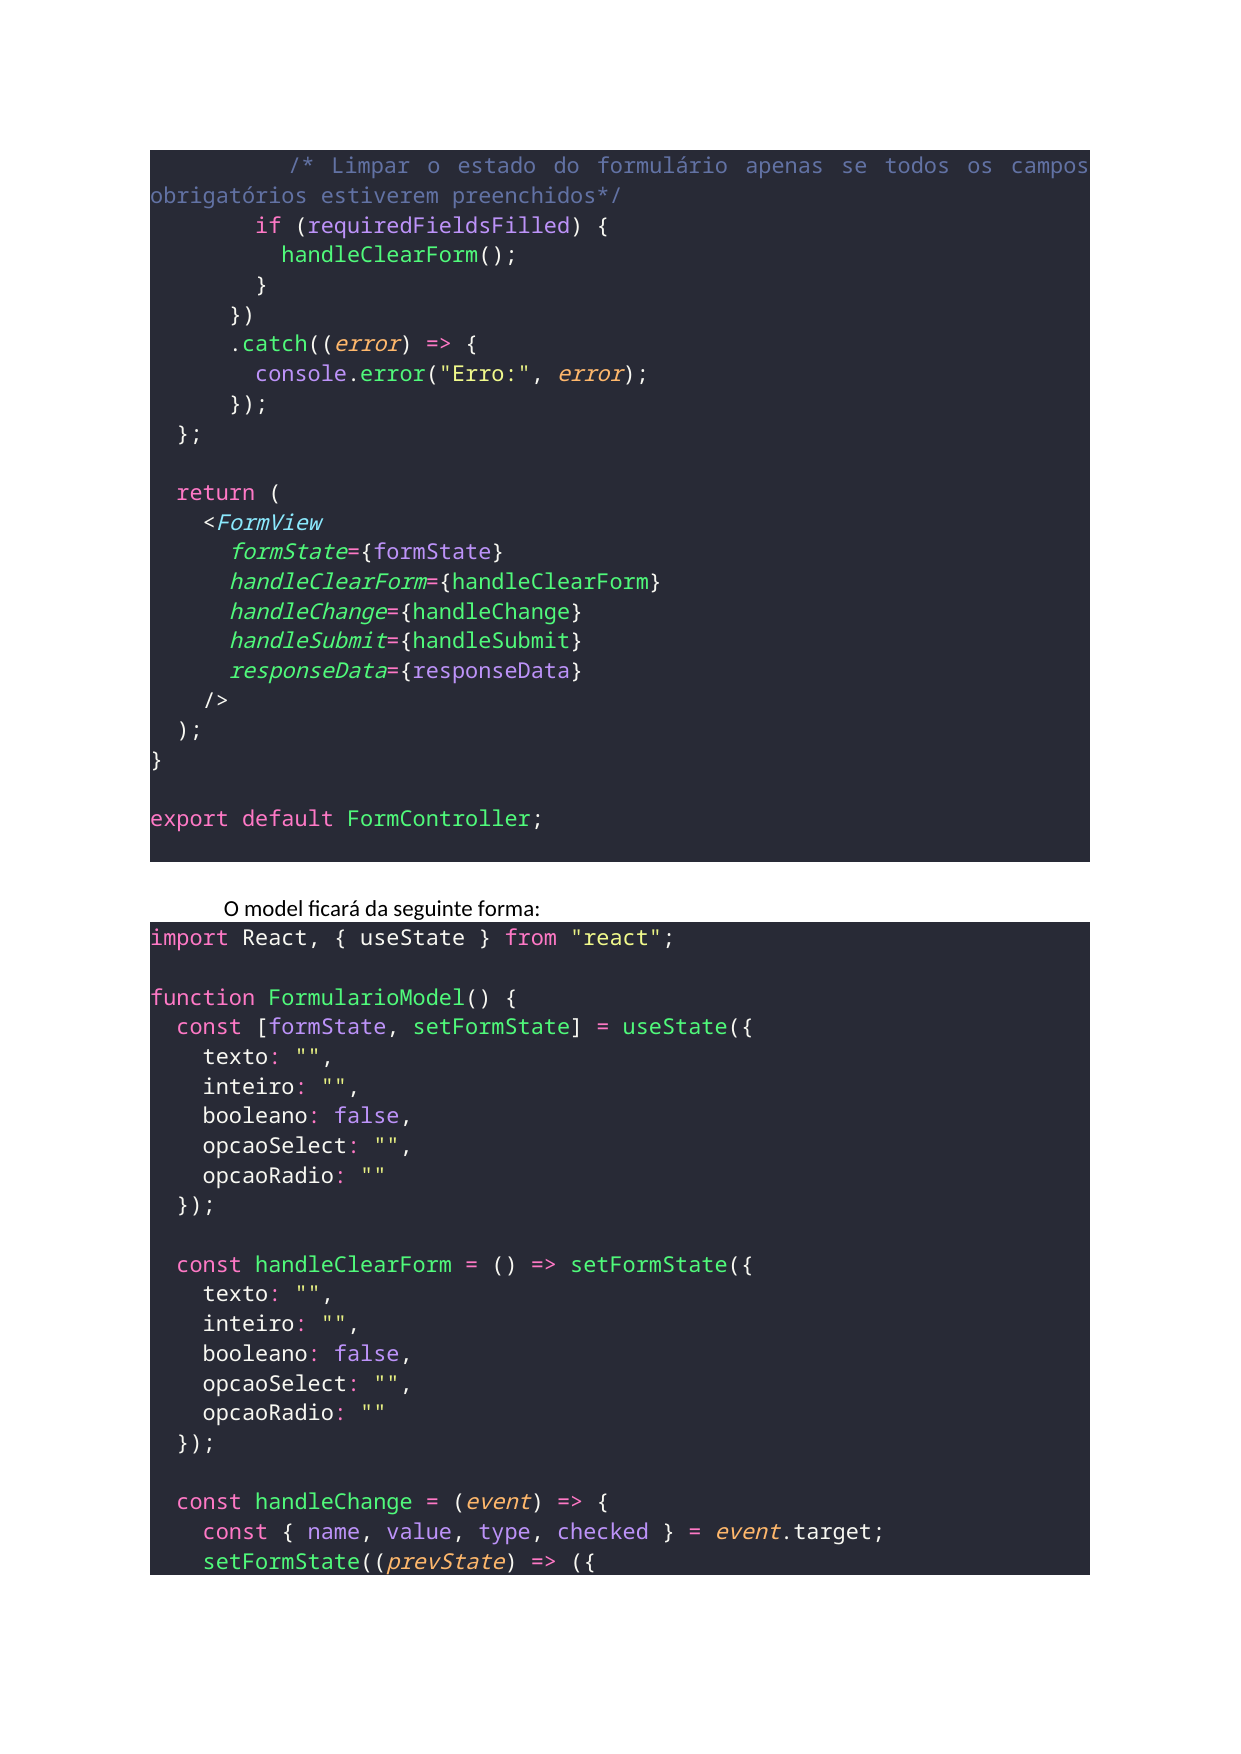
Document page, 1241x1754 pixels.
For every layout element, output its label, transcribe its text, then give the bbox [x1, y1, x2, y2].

text /* Limpar o estado do formulário apenas se todos os campos obrigatórios estiverem preenchidos*/ [150, 150, 1090, 209]
text /> [150, 684, 1090, 714]
text booleano: false, [150, 1100, 1090, 1130]
text <FormView [150, 506, 1090, 536]
text }); [150, 1427, 1090, 1456]
text const { name, value, type, checked } = event.target; [150, 1516, 1090, 1545]
text } [150, 269, 1090, 298]
text handleClearForm(); [150, 239, 1090, 269]
text texto: "", [150, 1278, 1090, 1308]
text texto: "", [150, 1041, 1090, 1070]
text const handleChange = (event) => { [150, 1486, 1090, 1516]
text if (requiredFieldsFilled) { [150, 209, 1090, 239]
text responseData={responseData} [150, 655, 1090, 684]
text ); [150, 714, 1090, 744]
text }); [150, 1189, 1090, 1219]
text opcaoRadio: "" [150, 1159, 1090, 1189]
text const [formState, setFormState] = useState({ [150, 1011, 1090, 1041]
text handleChange={handleChange} [150, 595, 1090, 625]
text }); [150, 387, 1090, 417]
text }) [150, 298, 1090, 328]
text formState={formState} [150, 536, 1090, 566]
text opcaoSelect: "", [150, 1367, 1090, 1397]
text return ( [150, 477, 1090, 506]
text const handleClearForm = () => setFormState({ [150, 1248, 1090, 1278]
text console.error("Erro:", error); [150, 358, 1090, 387]
text booleano: false, [150, 1337, 1090, 1367]
text opcaoSelect: "", [150, 1130, 1090, 1159]
text inteiro: "", [150, 1070, 1090, 1100]
text import React, { useState } from "react"; [150, 922, 1090, 952]
text O model ficará da seguinte forma: [150, 892, 1090, 922]
text setFormState((prevState) => ({ [150, 1545, 1090, 1575]
text } [150, 744, 1090, 773]
text function FormularioModel() { [150, 981, 1090, 1011]
text handleClearForm={handleClearForm} [150, 566, 1090, 595]
text handleSubmit={handleSubmit} [150, 625, 1090, 655]
text inteiro: "", [150, 1308, 1090, 1337]
text }; [150, 417, 1090, 447]
text opcaoRadio: "" [150, 1397, 1090, 1427]
text export default FormController; [150, 803, 1090, 833]
text .catch((error) => { [150, 328, 1090, 358]
